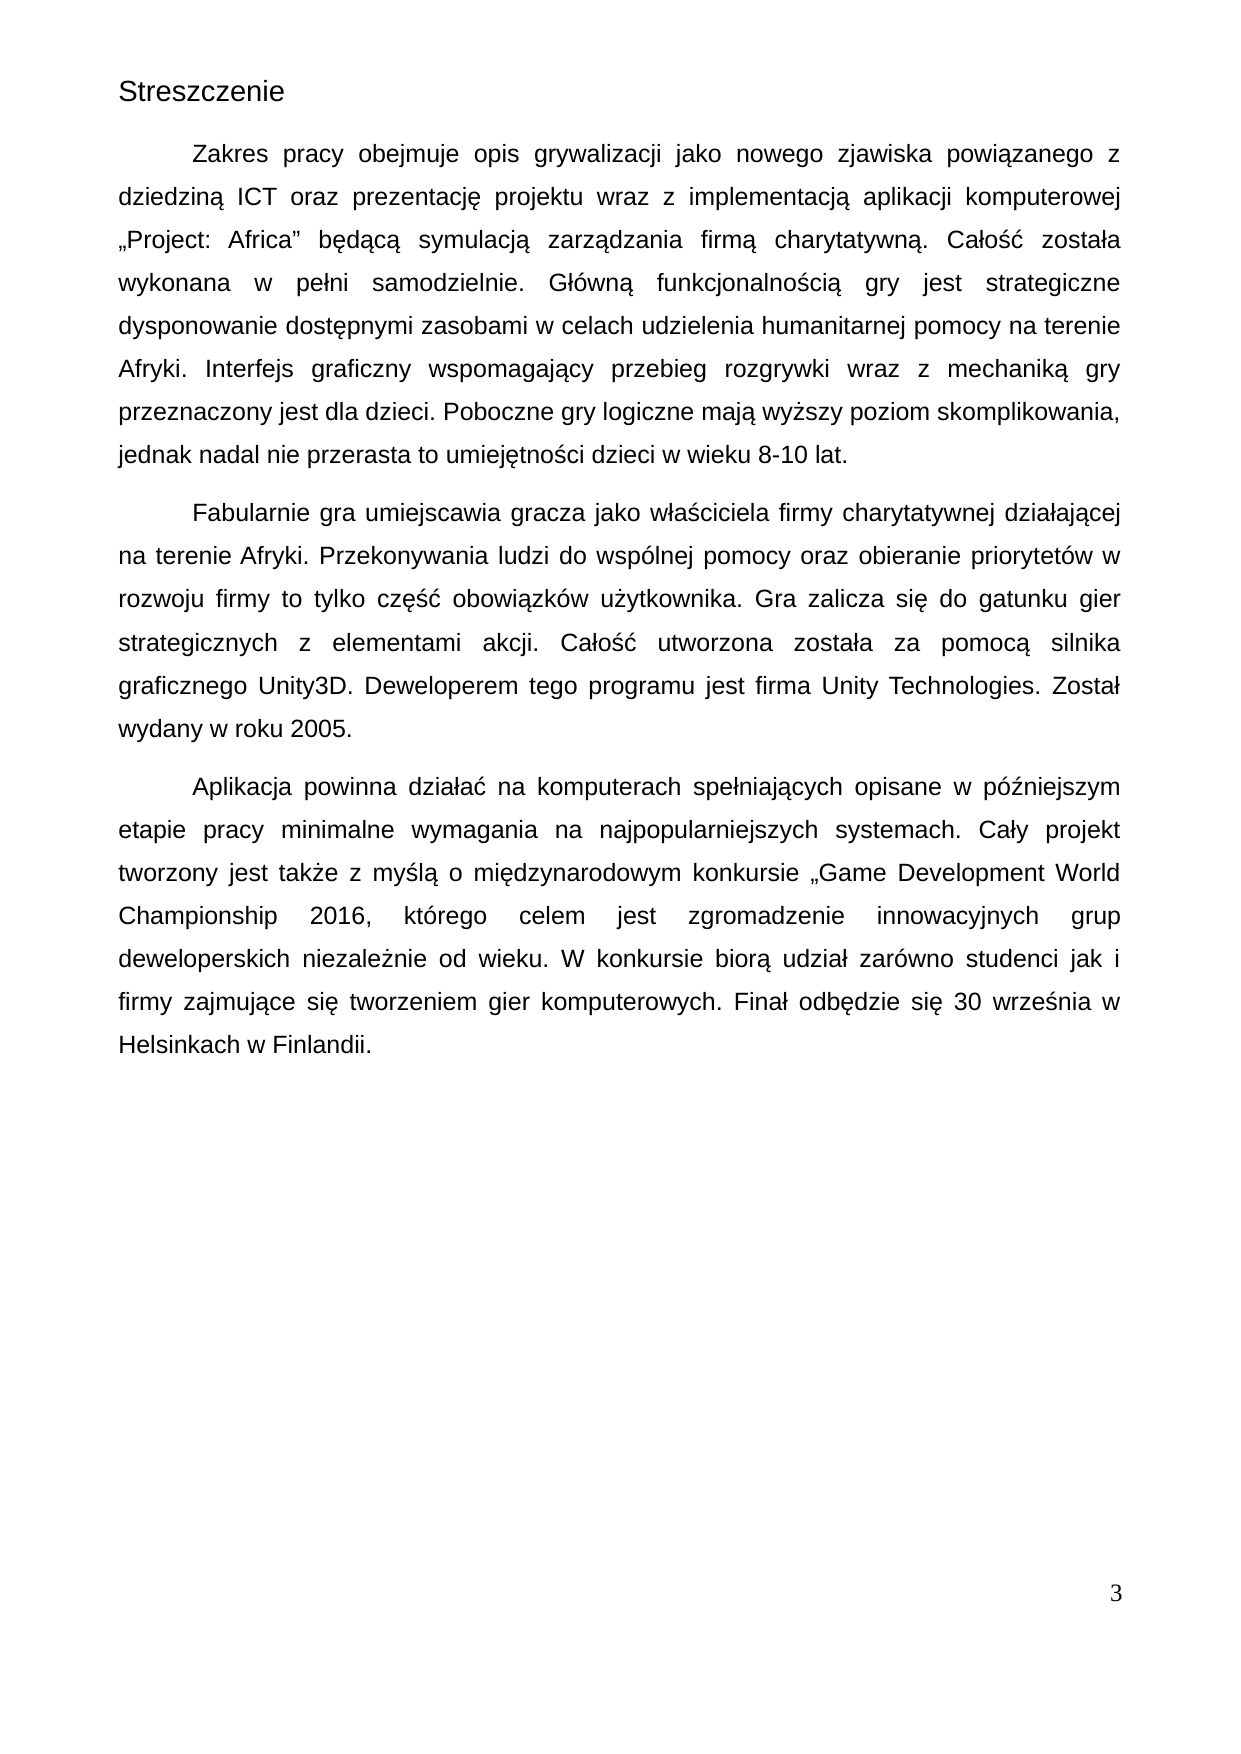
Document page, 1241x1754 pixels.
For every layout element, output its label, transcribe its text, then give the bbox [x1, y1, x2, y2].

text Zakres pracy obejmuje opis grywalizacji jako nowego zjawiska powiązanego z dziedziną ICT oraz prezentację projektu wraz z implementacją aplikacji komputerowej „Project: Africa” będącą symulacją zarządzania firmą charytatywną. Całość została wykonana w pełni samodzielnie. Główną funkcjonalnością gry jest strategiczne dysponowanie dostępnymi zasobami w celach udzielenia humanitarnej pomocy na terenie Afryki. Interfejs graficzny wspomagający przebieg rozgrywki wraz z mechaniką gry przeznaczony jest dla dzieci. Poboczne gry logiczne mają wyższy poziom skomplikowania, jednak nadal nie przerasta to umiejętności dzieci w wieku 8-10 lat. [118, 139, 1122, 469]
text Aplikacja powinna działać na komputerach spełniających opisane w późniejszym etapie pracy minimalne wymagania na najpopularniejszych systemach. Cały projekt tworzony jest także z myślą o międzynarodowym konkursie „Game Development World Championship 2016, którego celem jest zgromadzenie innowacyjnych grup deweloperskich niezależnie od wieku. W konkursie biorą udział zarówno studenci jak i firmy zajmujące się tworzeniem gier komputerowych. Finał odbędzie się 30 września w Helsinkach w Finlandii. [118, 772, 1122, 1059]
text Fabularnie gra umiejscawia gracza jako właściciela firmy charytatywnej działającej na terenie Afryki. Przekonywania ludzi do wspólnej pomocy oraz obieranie priorytetów w rozwoju firmy to tylko część obowiązków użytkownika. Gra zalicza się do gatunku gier strategicznych z elementami akcji. Całość utworzona została za pomocą silnika graficznego Unity3D. Deweloperem tego programu jest firma Unity Technologies. Został wydany w roku 2005. [118, 498, 1122, 743]
text Streszczenie [118, 74, 1122, 107]
